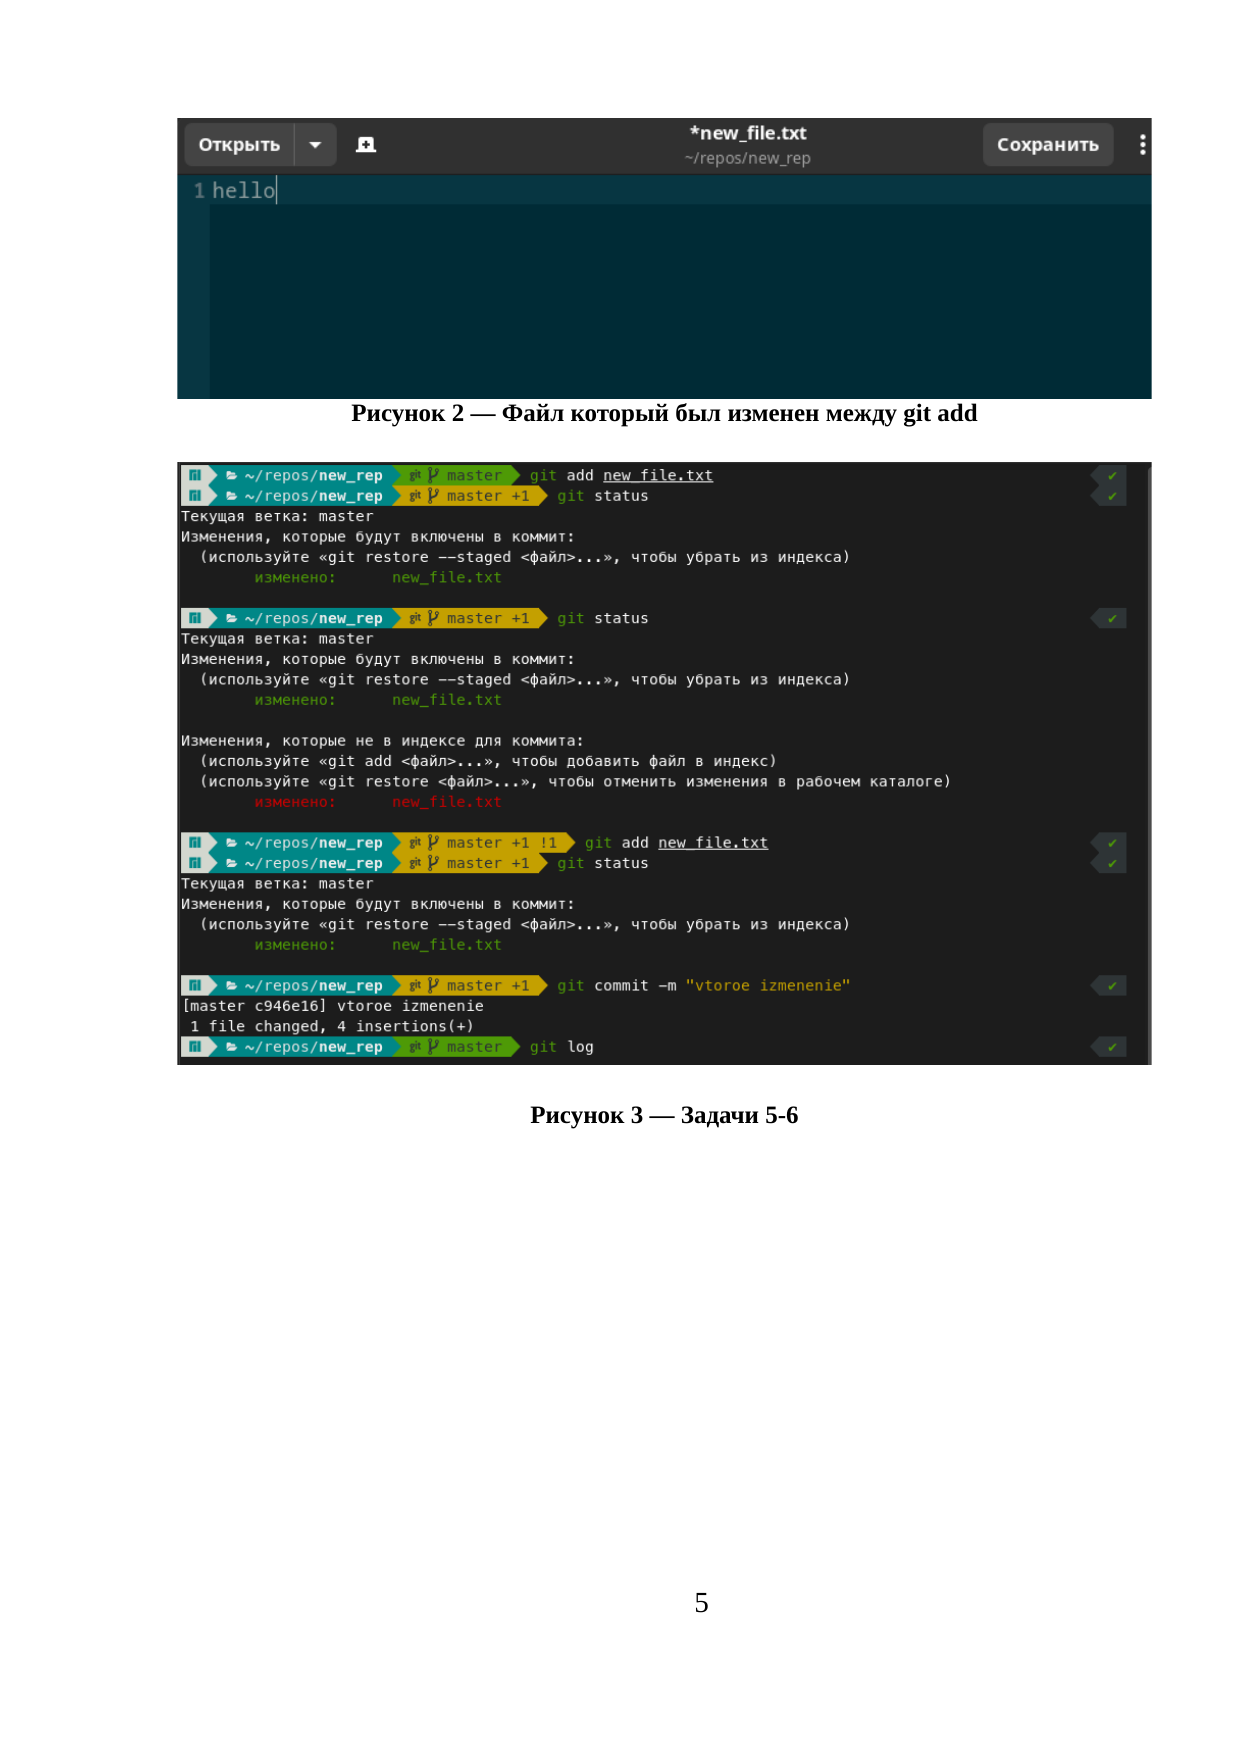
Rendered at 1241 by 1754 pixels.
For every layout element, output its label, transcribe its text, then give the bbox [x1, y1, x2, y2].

picture [177, 462, 1152, 1065]
text Рисунок 2 — Файл который был изменен между git add [177, 399, 1152, 427]
picture [177, 118, 1152, 399]
text Рисунок 3 — Задачи 5-6 [177, 1065, 1152, 1129]
